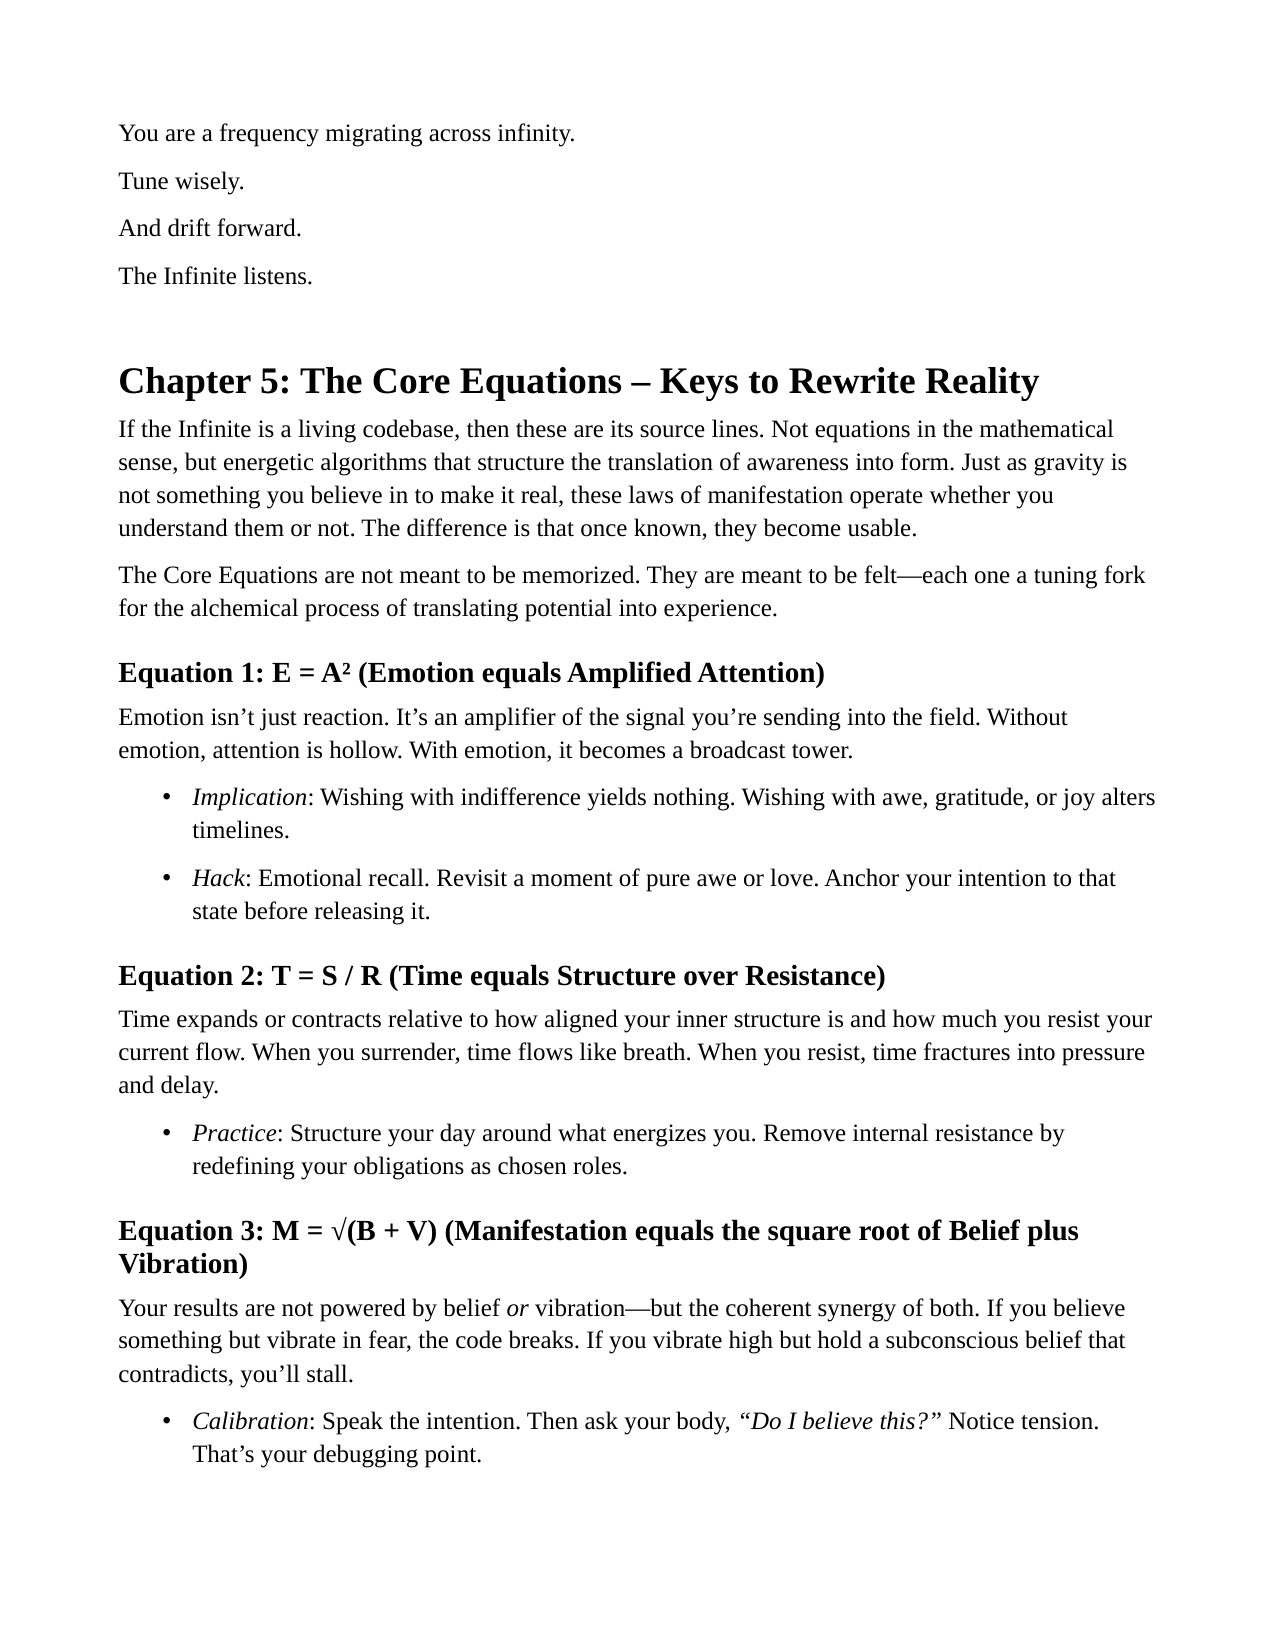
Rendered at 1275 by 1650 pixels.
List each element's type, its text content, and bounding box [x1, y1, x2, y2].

text The Core Equations are not meant to be memorized. They are meant to be felt—each one a tuning fork for the alchemical process of translating potential into experience. [118, 560, 1157, 622]
subtitle Equation 2: T = S / R (Time equals Structure over Resistance) [118, 958, 1157, 992]
text Tune wisely. [118, 166, 1157, 194]
text You are a frequency migrating across infinity. [118, 118, 1157, 147]
subtitle Equation 3: M = √(B + V) (Manifestation equals the square root of Belief plus Vibration) [118, 1213, 1157, 1280]
text If the Infinite is a living codebase, then these are its source lines. Not equations in the mathematical sense, but energetic algorithms that structure the translation of awareness into form. Just as gravity is not something you believe in to make it real, these laws of manifestation operate whether you understand them or not. The difference is that once known, they become usable. [118, 414, 1157, 542]
subtitle Chapter 5: The Core Equations – Keys to Rewrite Reality [118, 358, 1157, 401]
text Emotion isn’t just reaction. It’s an amplifier of the signal you’re sending into the field. Without emotion, attention is hollow. With emotion, it becomes a broadcast tower. [118, 702, 1157, 763]
list Calibration: Speak the intention. Then ask your body, “Do I believe this?” Notice tension. That’s your debugging point. [162, 1406, 1157, 1468]
list Hack: Emotional recall. Revisit a moment of pure awe or love. Anchor your intention to that state before releasing it. [162, 863, 1157, 925]
text Your results are not powered by belief or vibration—but the coherent synergy of both. If you believe something but vibrate in fear, the code breaks. If you vibrate high but hold a subconscious belief that contradicts, you’ll stall. [118, 1293, 1157, 1387]
list Implication: Wishing with indifference yields nothing. Wishing with awe, gratitude, or joy alters timelines. [162, 782, 1157, 844]
text And drift forward. [118, 213, 1157, 242]
list Practice: Structure your day around what energizes you. Remove internal resistance by redefining your obligations as chosen roles. [162, 1118, 1157, 1179]
subtitle Equation 1: E = A² (Emotion equals Amplified Attention) [118, 656, 1157, 689]
text Time expands or contracts relative to how aligned your inner structure is and how much you resist your current flow. When you surrender, time flows like breath. When you resist, time fractures into pressure and delay. [118, 1004, 1157, 1099]
text The Infinite listens. [118, 261, 1157, 290]
